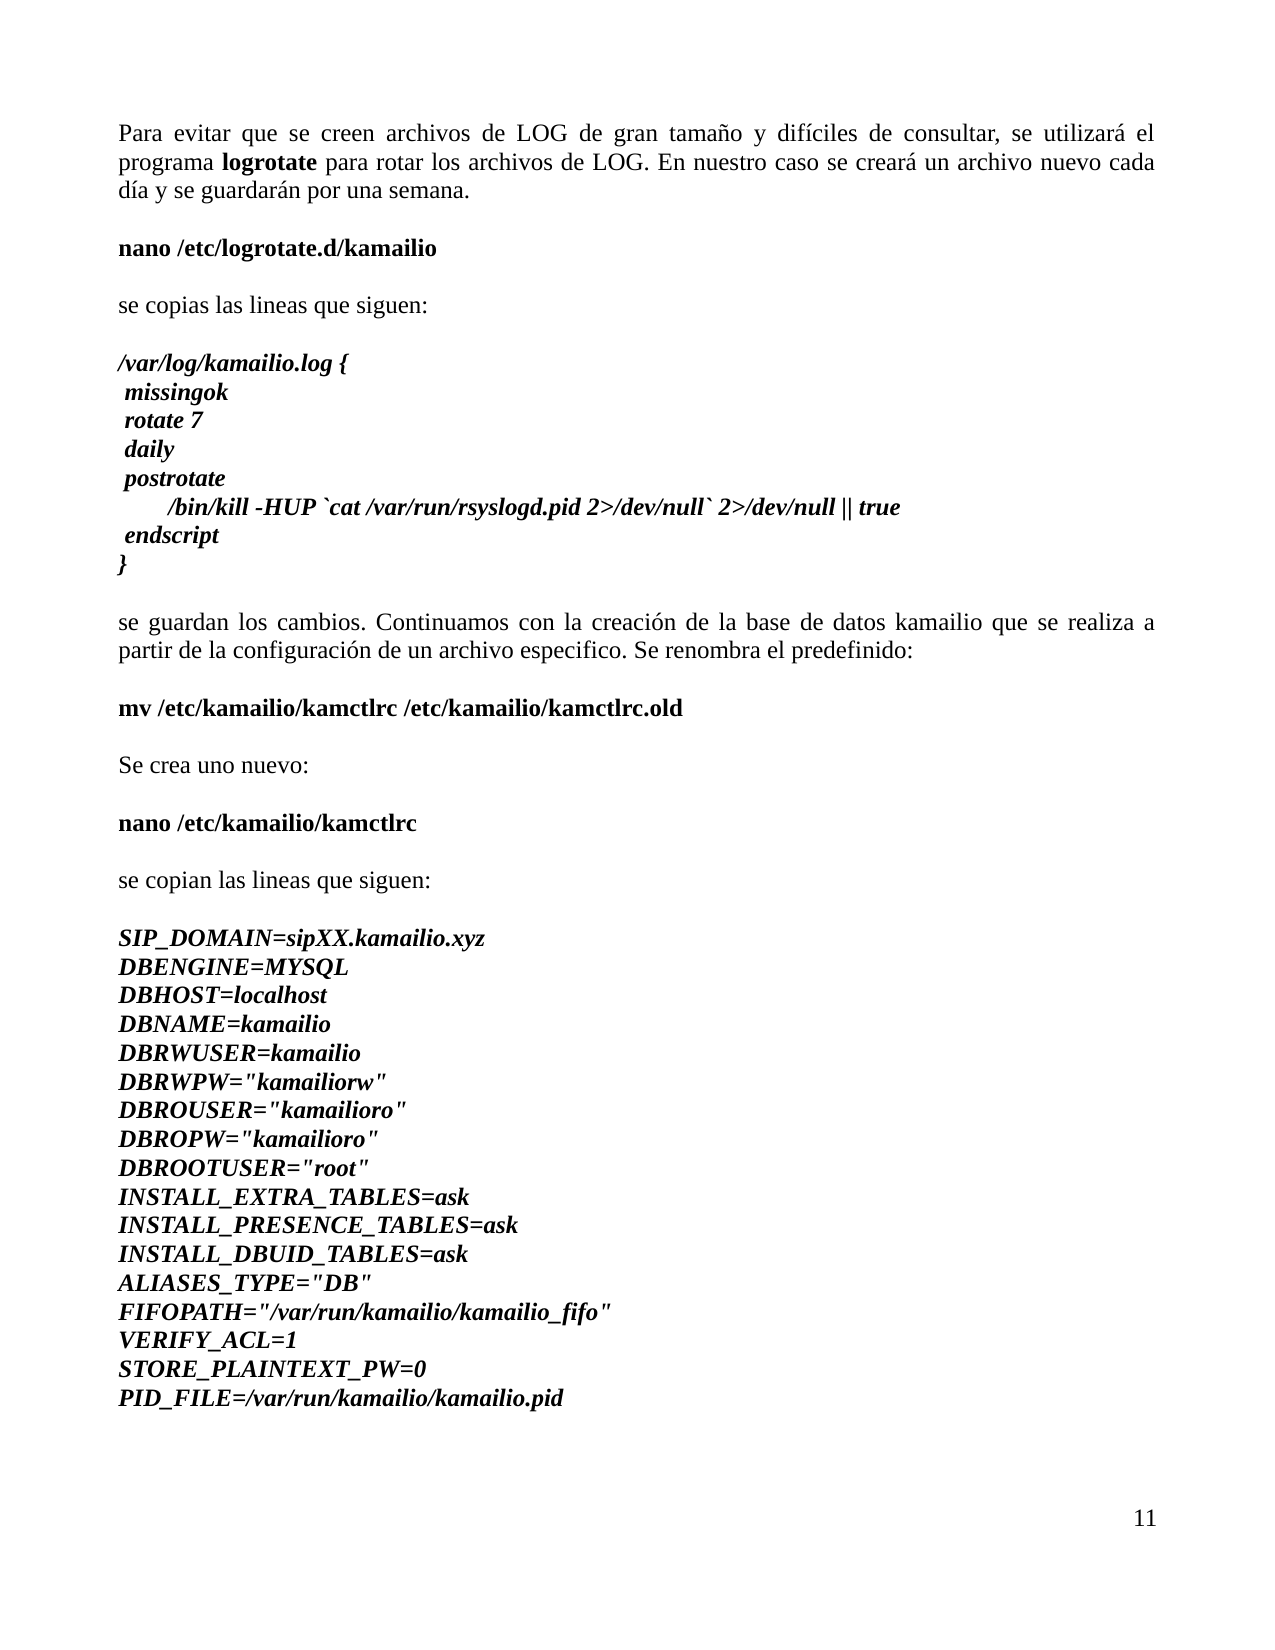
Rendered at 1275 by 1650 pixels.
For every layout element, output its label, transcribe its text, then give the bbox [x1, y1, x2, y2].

text postrotate [118, 463, 1157, 492]
text DBRWPW="kamailiorw" [118, 1067, 1157, 1096]
text PID_FILE=/var/run/kamailio/kamailio.pid [118, 1383, 1157, 1412]
text Para evitar que se creen archivos de LOG de gran tamaño y difíciles de consultar, se utilizará el programa logrotate para rotar los archivos de LOG. En nuestro caso se creará un archivo nuevo cada día y se guardarán por una semana. [118, 118, 1157, 204]
text Se crea uno nuevo: [118, 751, 1157, 779]
text SIP_DOMAIN=sipXX.kamailio.xyz [118, 923, 1157, 952]
text INSTALL_DBUID_TABLES=ask [118, 1239, 1157, 1268]
text se copias las lineas que siguen: [118, 291, 1157, 319]
text /bin/kill -HUP `cat /var/run/rsyslogd.pid 2>/dev/null` 2>/dev/null || true [118, 492, 1157, 521]
text DBROUSER="kamailioro" [118, 1096, 1157, 1124]
text DBRWUSER=kamailio [118, 1038, 1157, 1067]
text INSTALL_EXTRA_TABLES=ask [118, 1182, 1157, 1211]
text nano /etc/kamailio/kamctlrc [118, 808, 1157, 837]
text nano /etc/logrotate.d/kamailio [118, 233, 1157, 262]
text FIFOPATH="/var/run/kamailio/kamailio_fifo" [118, 1297, 1157, 1326]
text VERIFY_ACL=1 [118, 1326, 1157, 1354]
text ALIASES_TYPE="DB" [118, 1268, 1157, 1297]
text mv /etc/kamailio/kamctlrc /etc/kamailio/kamctlrc.old [118, 693, 1157, 722]
text DBENGINE=MYSQL [118, 952, 1157, 981]
text INSTALL_PRESENCE_TABLES=ask [118, 1211, 1157, 1239]
text DBNAME=kamailio [118, 1009, 1157, 1038]
text se guardan los cambios. Continuamos con la creación de la base de datos kamailio que se realiza a partir de la configuración de un archivo especifico. Se renombra el predefinido: [118, 607, 1157, 664]
text /var/log/kamailio.log { [118, 348, 1157, 377]
text rotate 7 [118, 406, 1157, 434]
text missingok [118, 377, 1157, 406]
text } [118, 549, 1157, 578]
text STORE_PLAINTEXT_PW=0 [118, 1354, 1157, 1383]
text DBROPW="kamailioro" [118, 1124, 1157, 1153]
text se copian las lineas que siguen: [118, 866, 1157, 894]
text DBROOTUSER="root" [118, 1153, 1157, 1182]
text endscript [118, 521, 1157, 549]
text DBHOST=localhost [118, 981, 1157, 1009]
text daily [118, 434, 1157, 463]
